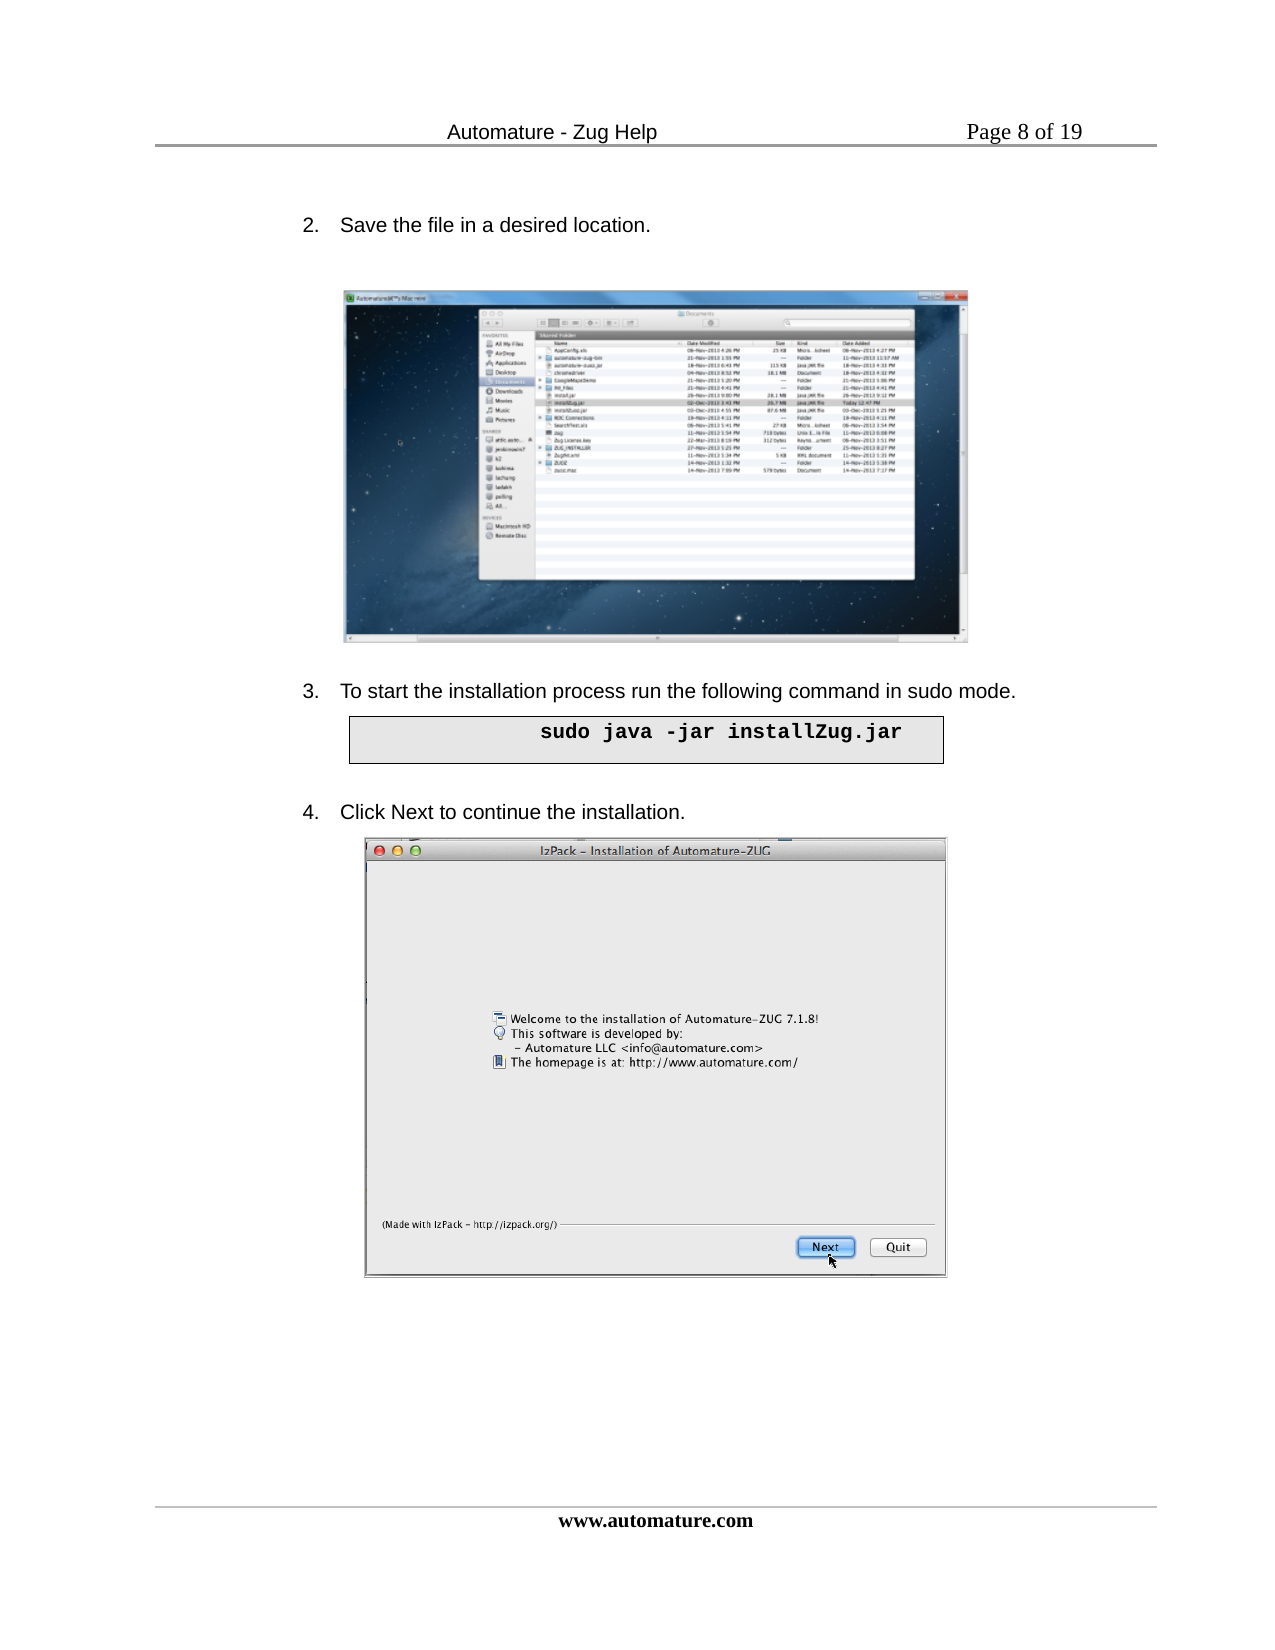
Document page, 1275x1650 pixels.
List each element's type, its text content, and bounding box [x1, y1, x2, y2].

list To start the installation process run the following command in sudo mode. [302, 679, 1157, 703]
table_header sudo java -jar installZug.jar [350, 717, 943, 763]
list Click Next to continue the installation. [302, 800, 1157, 824]
list Save the file in a desired location. [302, 212, 1157, 236]
picture [343, 290, 969, 643]
picture [363, 836, 948, 1278]
